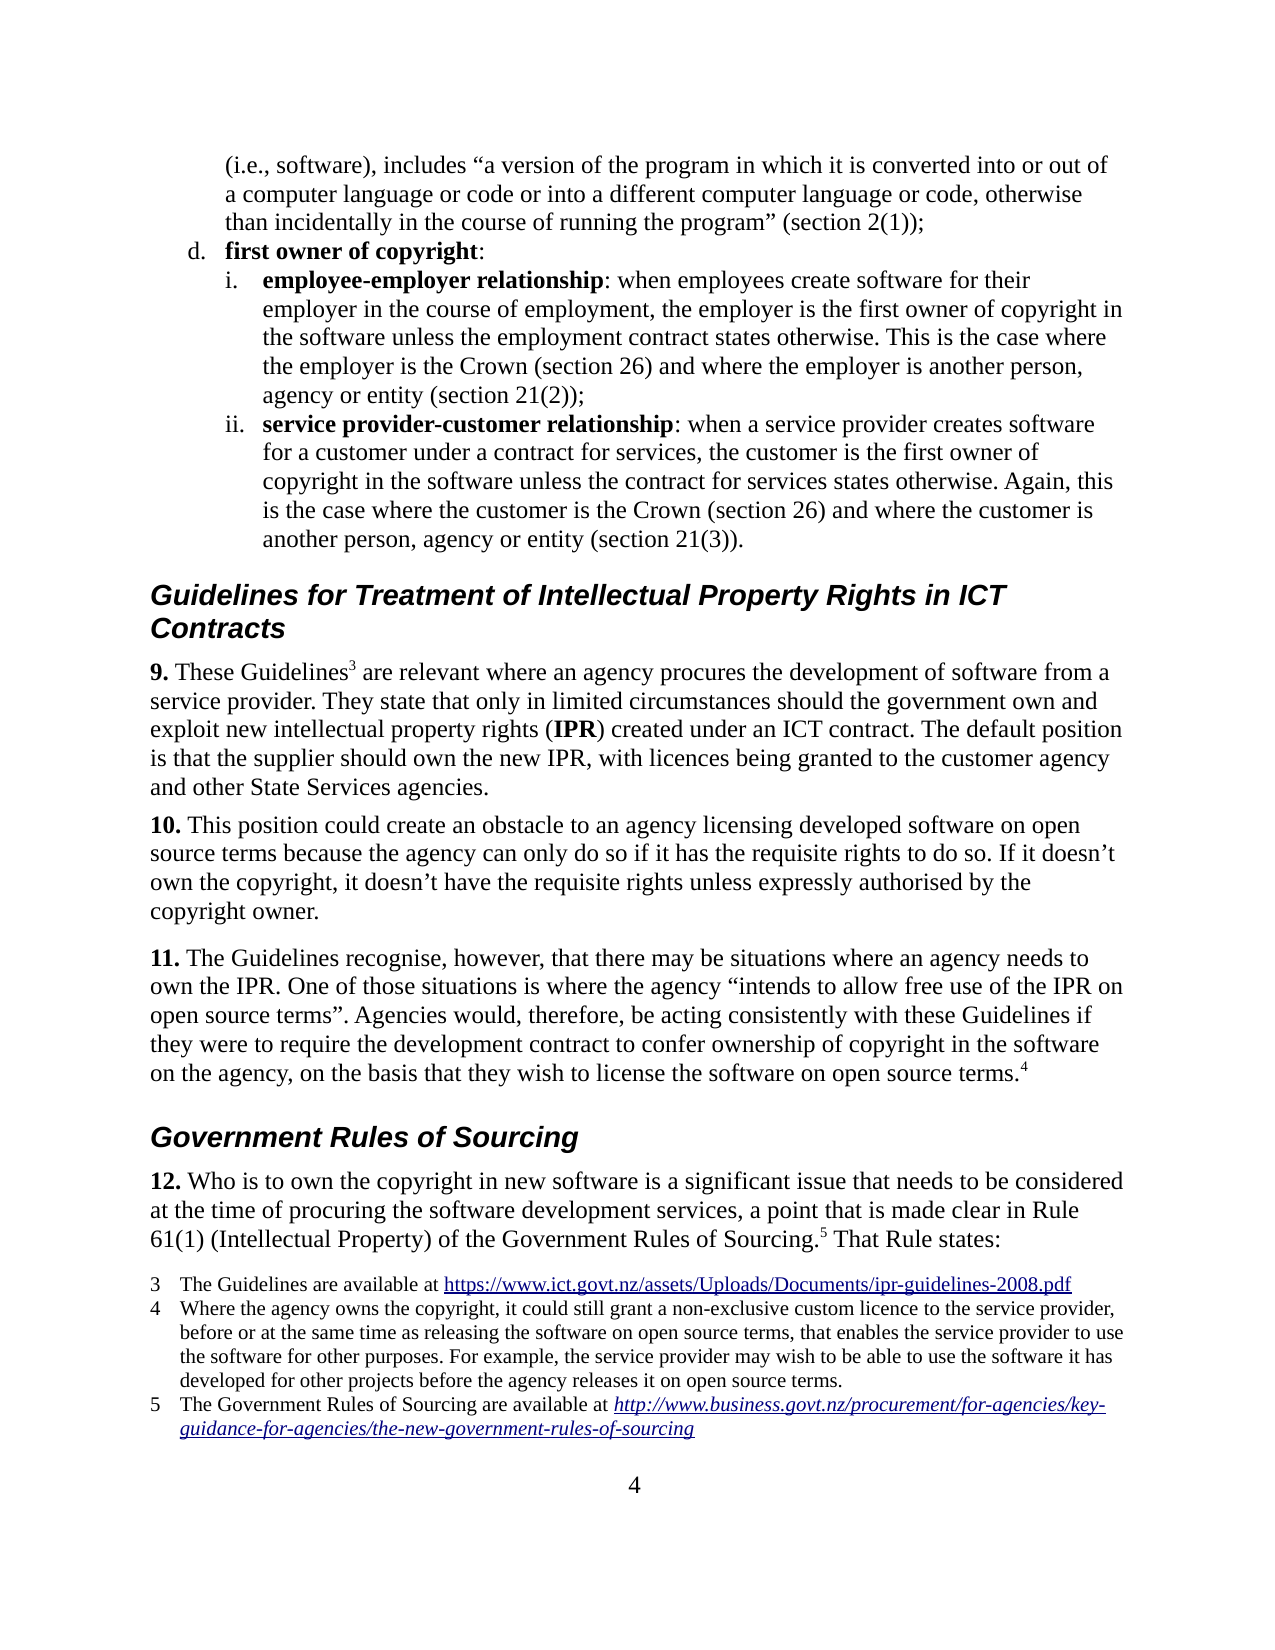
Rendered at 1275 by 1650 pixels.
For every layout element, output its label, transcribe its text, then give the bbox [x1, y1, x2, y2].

list employee-employer relationship: when employees create software for their employer in the course of employment, the employer is the first owner of copyright in the software unless the employment contract states otherwise. This is the case where the employer is the Crown (section 26) and where the employer is another person, agency or entity (section 21(2)); [225, 265, 1125, 409]
text 10. This position could create an obstacle to an agency licensing developed software on open source terms because the agency can only do so if it has the requisite rights to do so. If it doesn’t own the copyright, it doesn’t have the requisite rights unless expressly authorised by the copyright owner. [150, 810, 1125, 925]
list service provider-customer relationship: when a service provider creates software for a customer under a contract for services, the customer is the first owner of copyright in the software unless the contract for services states otherwise. Again, this is the case where the customer is the Crown (section 26) and where the customer is another person, agency or entity (section 21(3)). [225, 409, 1125, 552]
text The Guidelines are available at https://www.ict.govt.nz/assets/Uploads/Documents/ipr-guidelines-2008.pdf [150, 1272, 1125, 1296]
subtitle Guidelines for Treatment of Intellectual Property Rights in ICT Contracts [150, 577, 1125, 644]
list first owner of copyright: [187, 236, 1125, 265]
subtitle Government Rules of Sourcing [150, 1120, 1125, 1154]
text Where the agency owns the copyright, it could still grant a non-exclusive custom licence to the service provider, before or at the same time as releasing the software on open source terms, that enables the service provider to use the software for other purposes. For example, the service provider may wish to be able to use the software it has developed for other projects before the agency releases it on open source terms. [150, 1296, 1125, 1392]
text The Government Rules of Sourcing are available at http://www.business.govt.nz/procurement/for-agencies/key-guidance-for-agencies/the-new-government-rules-of-sourcing [150, 1392, 1125, 1440]
text 9. These Guidelines are relevant where an agency procures the development of software from a service provider. They state that only in limited circumstances should the government own and exploit new intellectual property rights (IPR) created under an ICT contract. The default position is that the supplier should own the new IPR, with licences being granted to the customer agency and other State Services agencies. [150, 657, 1125, 801]
text 11. The Guidelines recognise, however, that there may be situations where an agency needs to own the IPR. One of those situations is where the agency “intends to allow free use of the IPR on open source terms”. Agencies would, therefore, be acting consistently with these Guidelines if they were to require the development contract to confer ownership of copyright in the software on the agency, on the basis that they wish to license the software on open source terms. [150, 943, 1125, 1086]
list (i.e., software), includes “a version of the program in which it is converted into or out of a computer language or code or into a different computer language or code, otherwise than incidentally in the course of running the program” (section 2(1)); [187, 150, 1125, 236]
text 12. Who is to own the copyright in new software is a significant issue that needs to be considered at the time of procuring the software development services, a point that is made clear in Rule 61(1) (Intellectual Property) of the Government Rules of Sourcing. That Rule states: [150, 1166, 1125, 1253]
